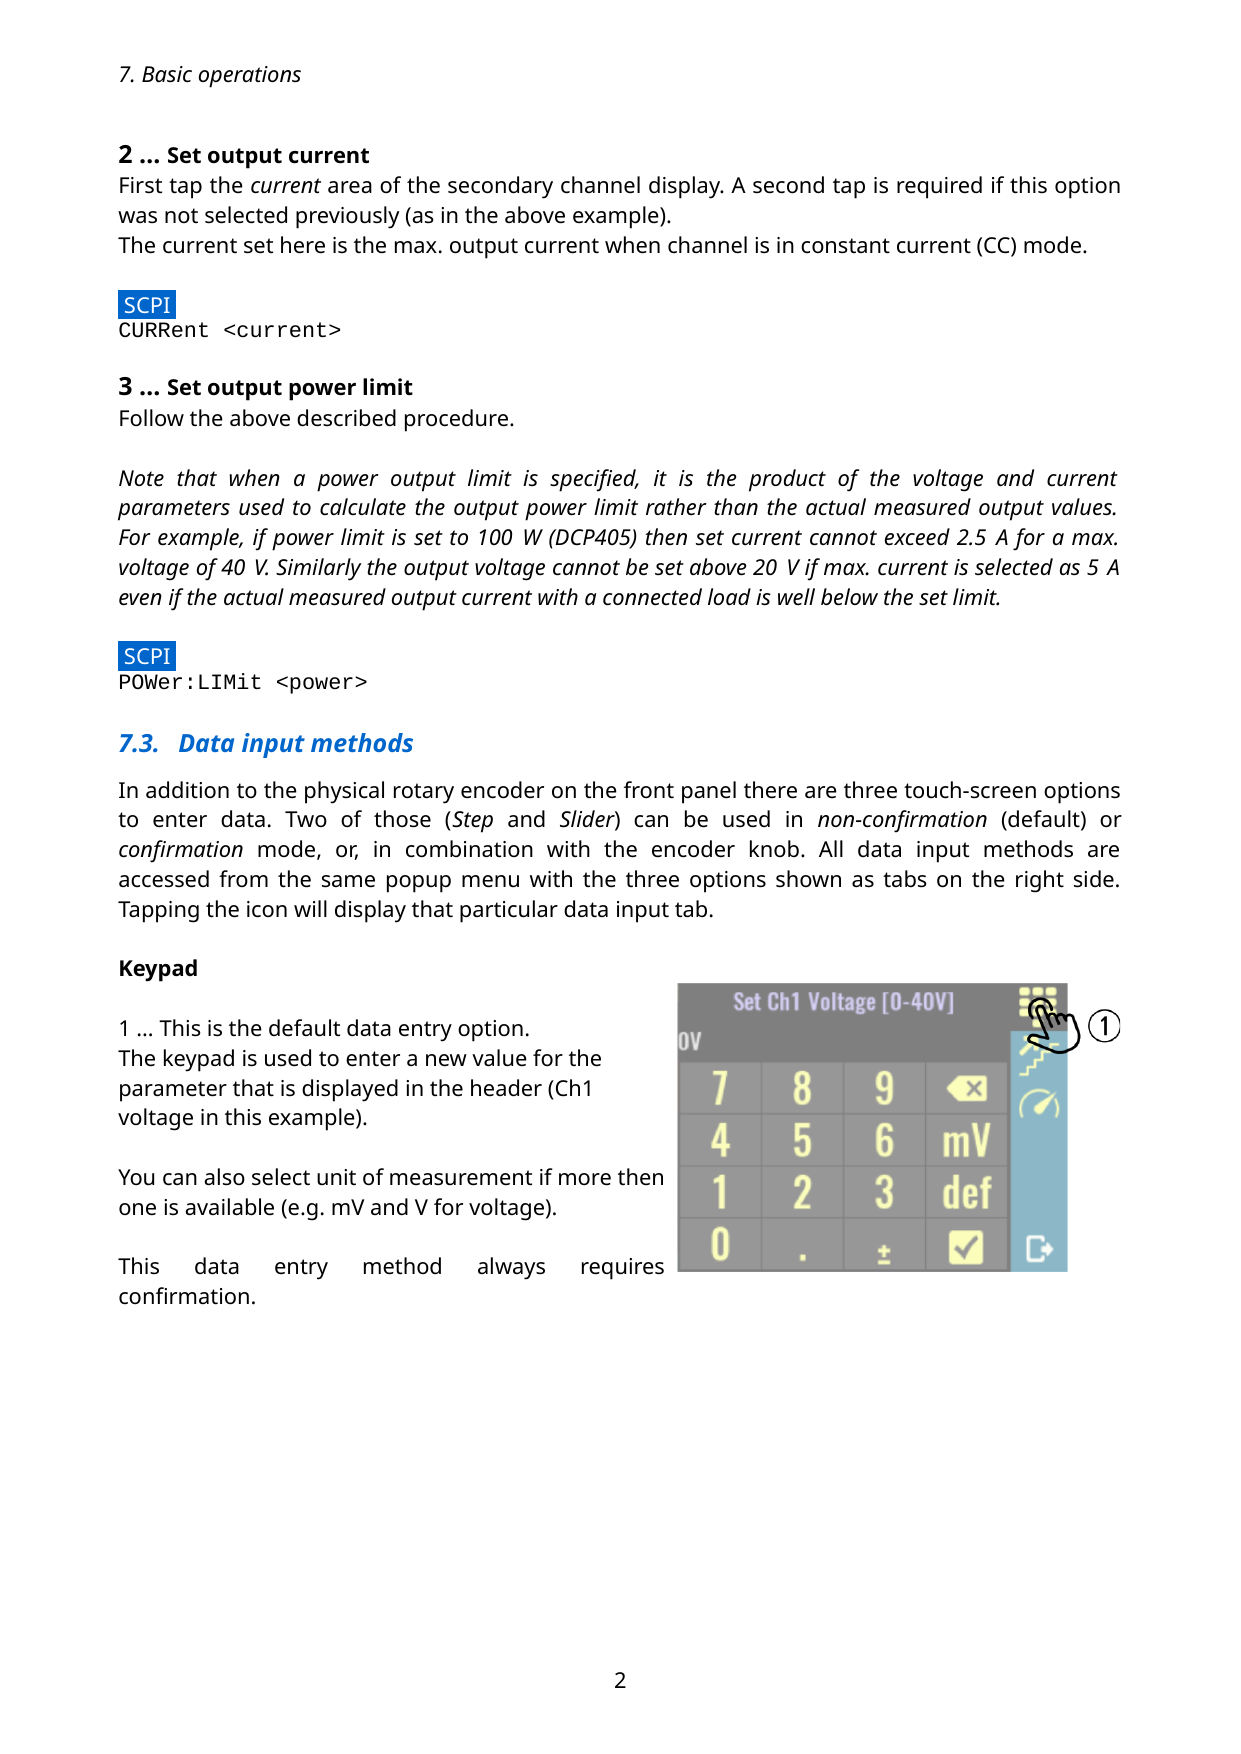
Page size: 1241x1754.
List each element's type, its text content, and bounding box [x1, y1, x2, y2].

subtitle Data input methods [118, 726, 1122, 760]
text The keypad is used to enter a new value for the parameter that is displayed in the header (Ch1 voltage in this example). [118, 1043, 677, 1132]
text In addition to the physical rotary encoder on the front panel there are three touch-screen options to enter data. Two of those (Step and Slider) can be used in non-confirmation (default) or confirmation mode, or, in combination with the encoder knob. All data input methods are accessed from the same popup menu with the three options shown as tabs on the right side. Tapping the icon will display that particular data input tab. [118, 774, 1122, 923]
text 3 … Set output power limit [118, 369, 1122, 403]
text SCPI [118, 289, 1122, 319]
text 1 … This is the default data entry option. [118, 1013, 677, 1043]
text Keypad [118, 953, 1122, 983]
text First tap the current area of the secondary channel display. A second tap is required if this option was not selected previously (as in the above example). [118, 170, 1122, 230]
picture [677, 983, 1121, 1272]
text This data entry method always requires confirmation. [118, 1251, 1122, 1311]
text POWer:LIMit <power> [118, 671, 1122, 696]
text You can also select unit of measurement if more then one is available (e.g. mV and V for voltage). [118, 1162, 677, 1221]
text CURRent <current> [118, 319, 1122, 344]
text Note that when a power output limit is specified, it is the product of the voltage and current parameters used to calculate the output power limit rather than the actual measured output values. For example, if power limit is set to 100 W (DCP405) then set current cannot exceed 2.5 A for a max. voltage of 40 V. Similarly the output voltage cannot be set above 20 V if max. current is selected as 5 A even if the actual measured output current with a connected load is well below the set limit. [118, 463, 1122, 612]
text 2 … Set output current [118, 136, 1122, 170]
text The current set here is the max. output current when channel is in constant current (CC) mode. [118, 230, 1122, 260]
text Follow the above described procedure. [118, 403, 1122, 433]
text SCPI [118, 641, 1122, 671]
